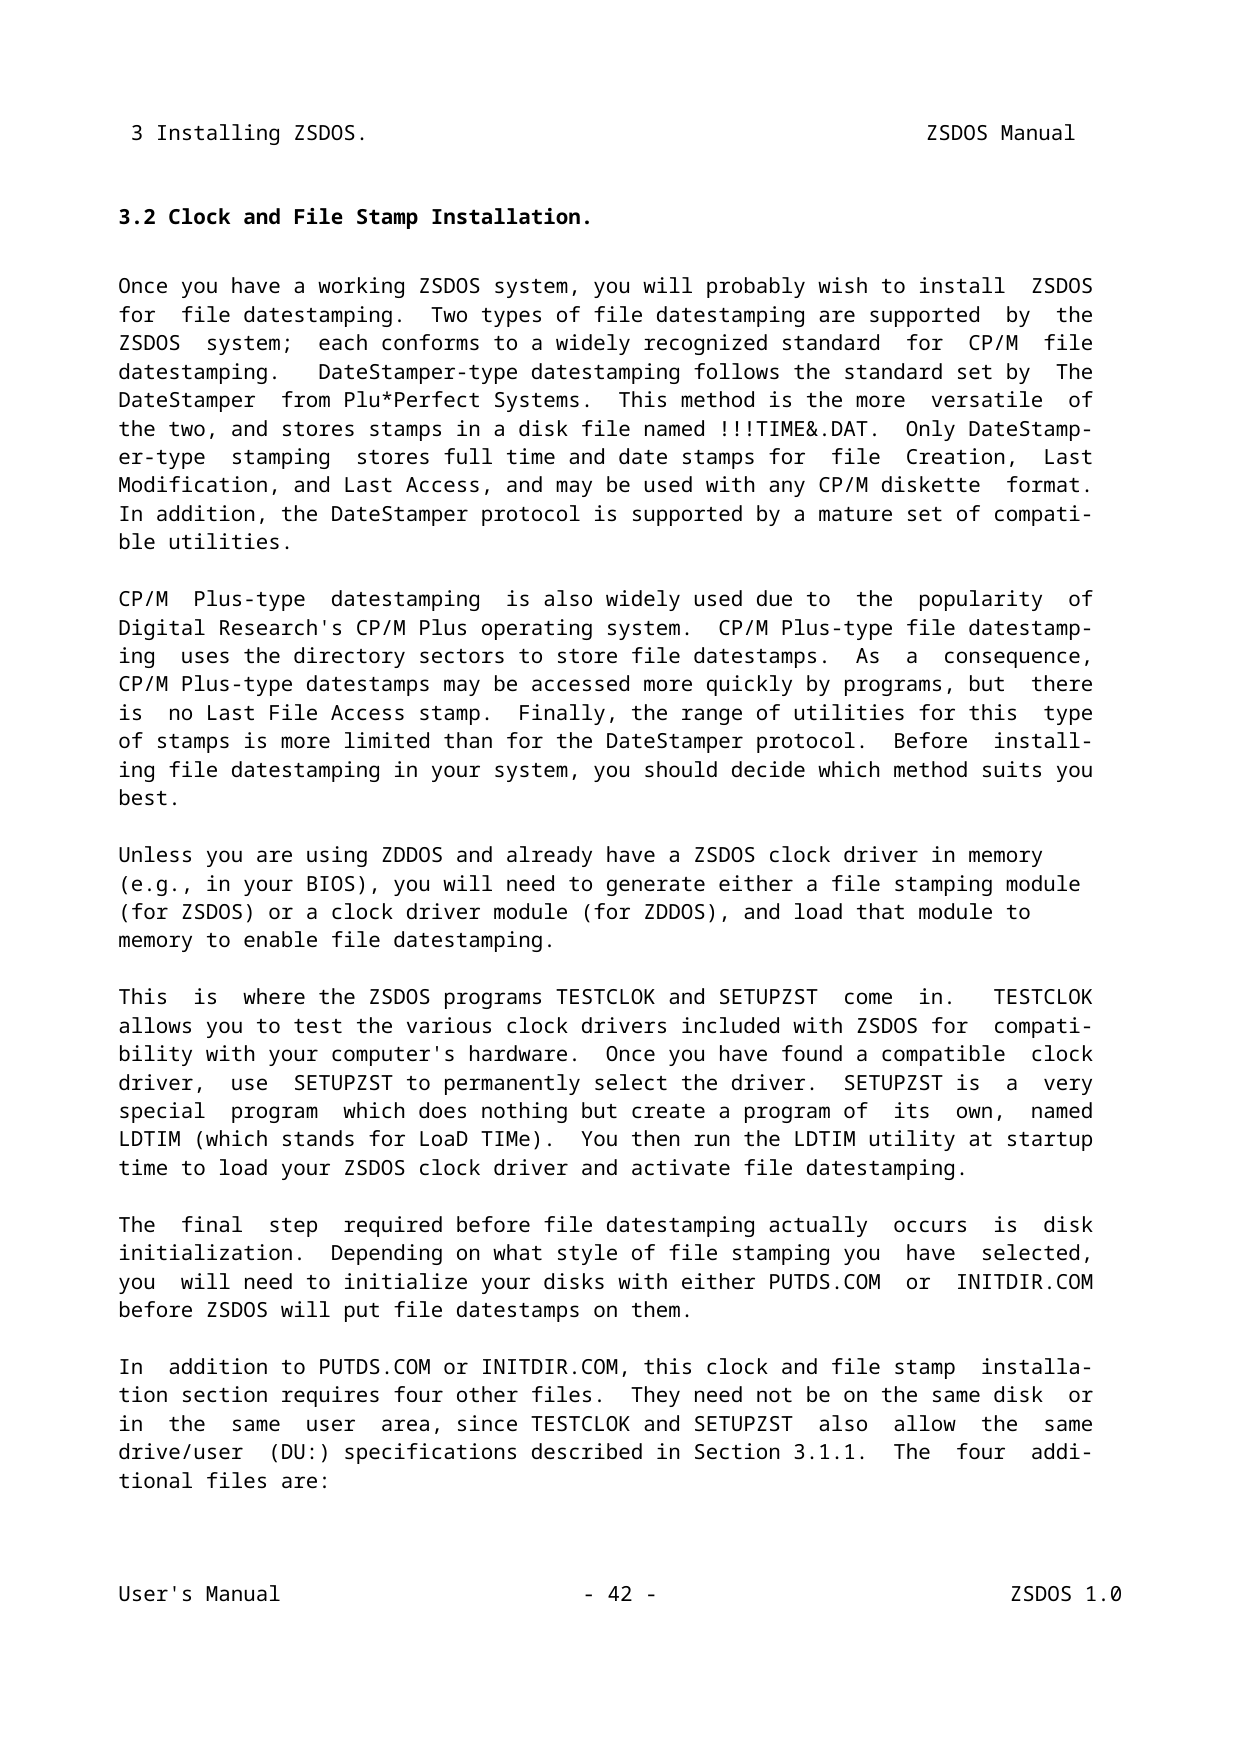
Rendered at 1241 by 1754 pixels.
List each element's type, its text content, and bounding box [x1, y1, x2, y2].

text The final step required before file datestamping actually occurs is disk [118, 1210, 1122, 1238]
text ZSDOS system; each conforms to a widely recognized standard for CP/M file [118, 328, 1122, 357]
text tional files are: [118, 1466, 1122, 1494]
text of stamps is more limited than for the DateStamper protocol. Before install- [118, 726, 1122, 755]
text (e.g., in your BIOS), you will need to generate either a file stamping module [118, 869, 1122, 897]
text CP/M Plus-type datestamps may be accessed more quickly by programs, but there [118, 669, 1122, 698]
text This is where the ZSDOS programs TESTCLOK and SETUPZST come in. TESTCLOK [118, 982, 1122, 1011]
text Modification, and Last Access, and may be used with any CP/M diskette format. [118, 471, 1122, 499]
text Digital Research's CP/M Plus operating system. CP/M Plus-type file datestamp- [118, 613, 1122, 641]
text is no Last File Access stamp. Finally, the range of utilities for this type [118, 698, 1122, 726]
text time to load your ZSDOS clock driver and activate file datestamping. [118, 1153, 1122, 1181]
text In addition to PUTDS.COM or INITDIR.COM, this clock and file stamp installa- [118, 1352, 1122, 1381]
text datestamping. DateStamper-type datestamping follows the standard set by The [118, 357, 1122, 385]
text before ZSDOS will put file datestamps on them. [118, 1295, 1122, 1324]
text ble utilities. [118, 527, 1122, 556]
text Once you have a working ZSDOS system, you will probably wish to install ZSDOS [118, 271, 1122, 300]
text best. [118, 783, 1122, 812]
text tion section requires four other files. They need not be on the same disk or [118, 1381, 1122, 1409]
text ing file datestamping in your system, you should decide which method suits you [118, 755, 1122, 783]
text drive/user (DU:) specifications described in Section 3.1.1. The four addi- [118, 1437, 1122, 1466]
text allows you to test the various clock drivers included with ZSDOS for compati- [118, 1011, 1122, 1039]
text CP/M Plus-type datestamping is also widely used due to the popularity of [118, 584, 1122, 613]
text (for ZSDOS) or a clock driver module (for ZDDOS), and load that module to [118, 897, 1122, 926]
text the two, and stores stamps in a disk file named !!!TIME&.DAT. Only DateStamp- [118, 414, 1122, 442]
subtitle 3.2 Clock and File Stamp Installation. [118, 202, 1122, 231]
text initialization. Depending on what style of file stamping you have selected, [118, 1238, 1122, 1267]
text ing uses the directory sectors to store file datestamps. As a consequence, [118, 641, 1122, 669]
text In addition, the DateStamper protocol is supported by a mature set of compati- [118, 499, 1122, 527]
text you will need to initialize your disks with either PUTDS.COM or INITDIR.COM [118, 1267, 1122, 1295]
text memory to enable file datestamping. [118, 926, 1122, 954]
text Unless you are using ZDDOS and already have a ZSDOS clock driver in memory [118, 840, 1122, 869]
text special program which does nothing but create a program of its own, named [118, 1096, 1122, 1124]
text for file datestamping. Two types of file datestamping are supported by the [118, 300, 1122, 328]
text er-type stamping stores full time and date stamps for file Creation, Last [118, 442, 1122, 471]
text DateStamper from Plu*Perfect Systems. This method is the more versatile of [118, 385, 1122, 414]
text LDTIM (which stands for LoaD TIMe). You then run the LDTIM utility at startup [118, 1124, 1122, 1153]
text bility with your computer's hardware. Once you have found a compatible clock [118, 1039, 1122, 1068]
text in the same user area, since TESTCLOK and SETUPZST also allow the same [118, 1409, 1122, 1437]
text driver, use SETUPZST to permanently select the driver. SETUPZST is a very [118, 1068, 1122, 1096]
